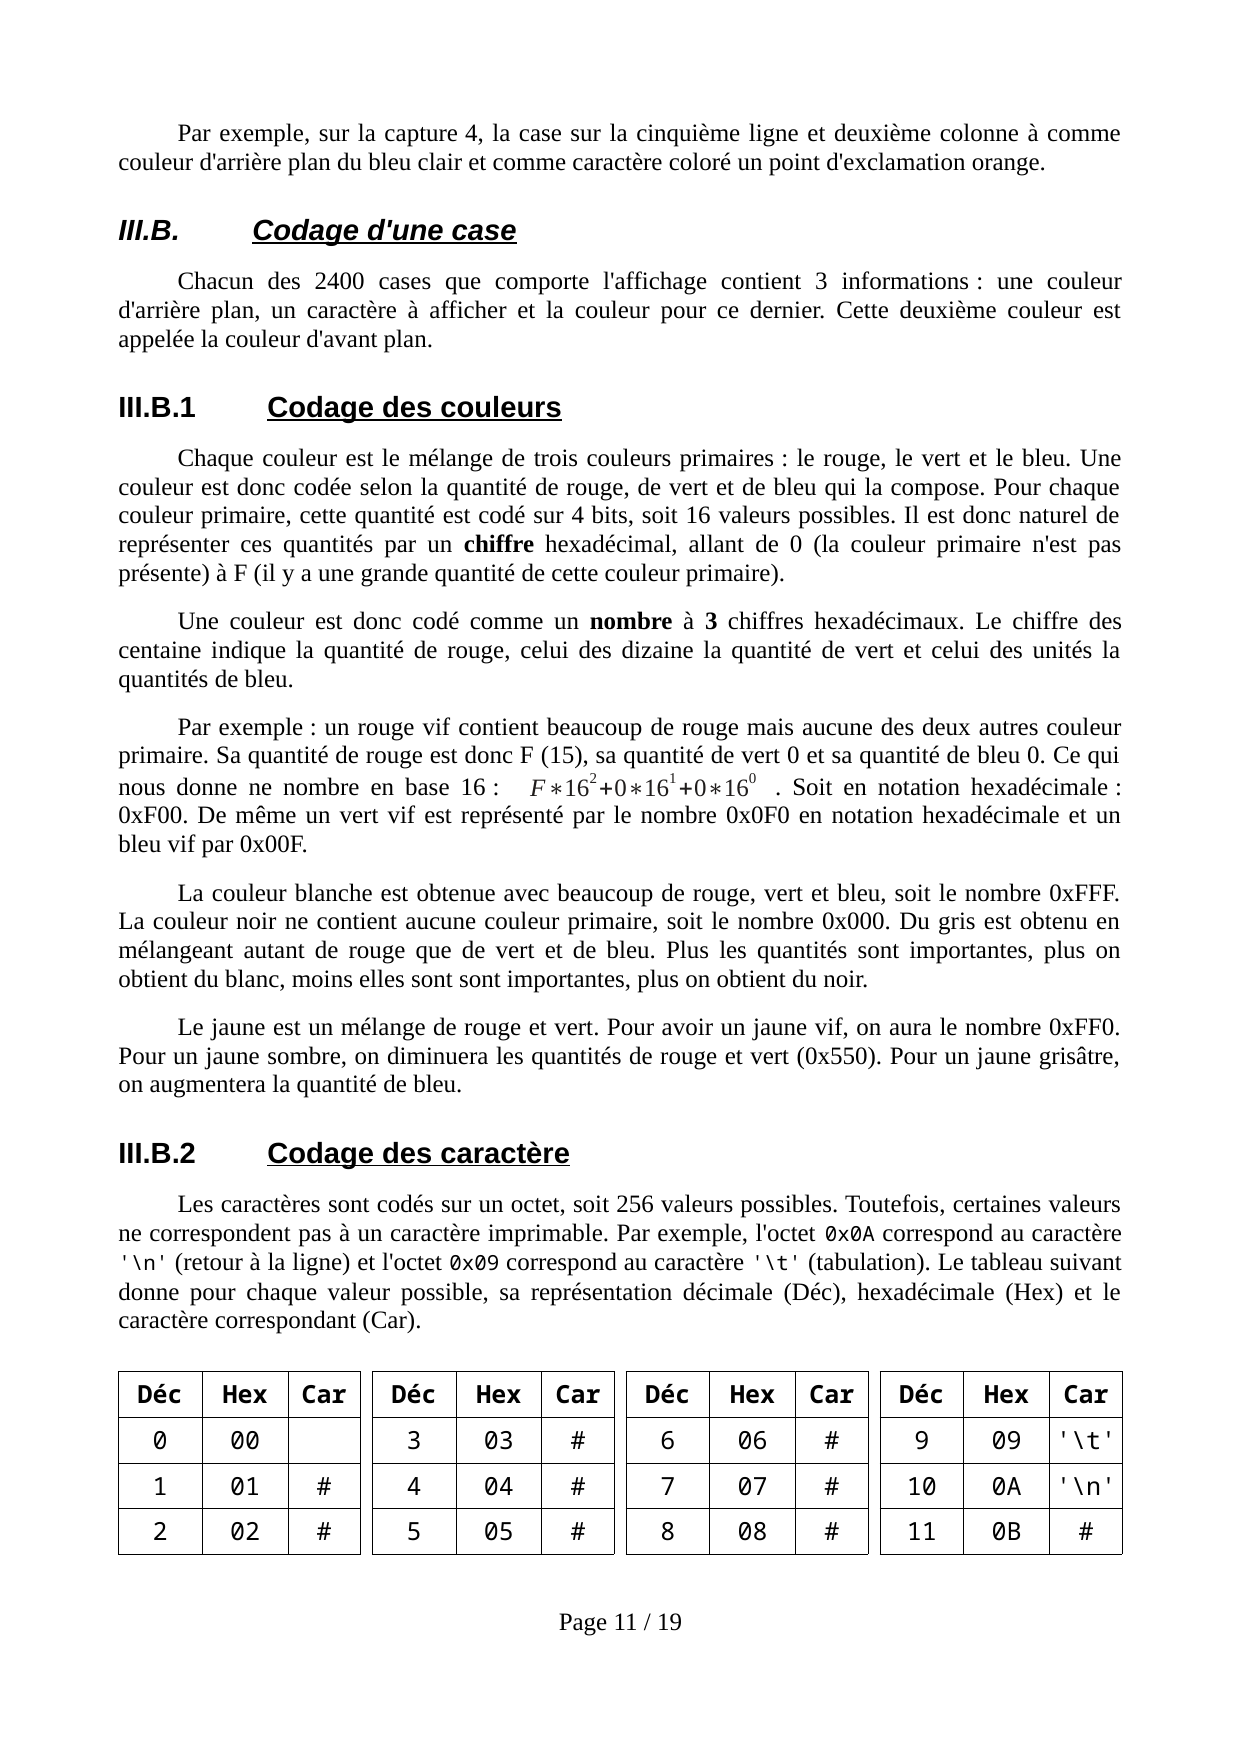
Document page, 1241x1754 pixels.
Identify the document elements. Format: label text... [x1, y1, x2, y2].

table_cell 09 [964, 1418, 1049, 1462]
table_cell # [796, 1418, 868, 1462]
table_cell [289, 1418, 360, 1462]
table_cell # [542, 1418, 614, 1462]
table_header Déc [119, 1372, 202, 1417]
table_cell 01 [203, 1464, 288, 1508]
table_cell 4 [373, 1464, 456, 1508]
table_cell # [1050, 1509, 1122, 1554]
table_cell 04 [457, 1464, 541, 1508]
table_cell 9 [881, 1418, 963, 1462]
table_cell 2 [119, 1509, 202, 1554]
table_header Déc [373, 1372, 456, 1417]
table_cell 6 [627, 1418, 709, 1462]
table_header Hex [203, 1372, 288, 1417]
text La couleur blanche est obtenue avec beaucoup de rouge, vert et bleu, soit le nombre 0xFFF. La couleur noir ne contient aucune couleur primaire, soit le nombre 0x000. Du gris est obtenu en mélangeant autant de rouge que de vert et de bleu. Plus les quantités sont importantes, plus on obtient du blanc, moins elles sont sont importantes, plus on obtient du noir. [118, 878, 1122, 993]
table_header Hex [710, 1372, 795, 1417]
table_cell # [289, 1509, 360, 1554]
table_cell # [289, 1464, 360, 1508]
table_header Car [289, 1372, 360, 1417]
table_cell 0A [964, 1464, 1049, 1508]
table_cell 1 [119, 1464, 202, 1508]
table_cell 7 [627, 1464, 709, 1508]
text Les caractères sont codés sur un octet, soit 256 valeurs possibles. Toutefois, certaines valeurs ne correspondent pas à un caractère imprimable. Par exemple, l'octet 0x0A correspond au caractère '\n' (retour à la ligne) et l'octet 0x09 correspond au caractère '\t' (tabulation). Le tableau suivant donne pour chaque valeur possible, sa représentation décimale (Déc), hexadécimale (Hex) et le caractère correspondant (Car). [118, 1189, 1122, 1334]
text Par exemple : un rouge vif contient beaucoup de rouge mais aucune des deux autres couleur primaire. Sa quantité de rouge est donc F (15), sa quantité de vert 0 et sa quantité de bleu 0. Ce qui nous donne ne nombre en base 16 : . Soit en notation hexadécimale : 0xF00. De même un vert vif est représenté par le nombre 0x0F0 en notation hexadécimale et un bleu vif par 0x00F. [118, 712, 1122, 858]
table_cell 0 [119, 1418, 202, 1462]
table_header Car [796, 1372, 868, 1417]
table_header Car [1050, 1372, 1122, 1417]
table_cell 07 [710, 1464, 795, 1508]
text Par exemple, sur la capture 4, la case sur la cinquième ligne et deuxième colonne à comme couleur d'arrière plan du bleu clair et comme caractère coloré un point d'exclamation orange. [118, 118, 1122, 176]
table_header Hex [964, 1372, 1049, 1417]
table_header Déc [881, 1372, 963, 1417]
table_cell # [542, 1464, 614, 1508]
text Chaque couleur est le mélange de trois couleurs primaires : le rouge, le vert et le bleu. Une couleur est donc codée selon la quantité de rouge, de vert et de bleu qui la compose. Pour chaque couleur primaire, cette quantité est codé sur 4 bits, soit 16 valeurs possibles. Il est donc naturel de représenter ces quantités par un chiffre hexadécimal, allant de 0 (la couleur primaire n'est pas présente) à F (il y a une grande quantité de cette couleur primaire). [118, 443, 1122, 587]
table_cell 5 [373, 1509, 456, 1554]
table_cell 0B [964, 1509, 1049, 1554]
subtitle Codage des couleurs [118, 390, 1122, 423]
table_cell 03 [457, 1418, 541, 1462]
table_cell 06 [710, 1418, 795, 1462]
table_cell 02 [203, 1509, 288, 1554]
table_cell '\n' [1050, 1464, 1122, 1508]
table_cell 11 [881, 1509, 963, 1554]
text Le jaune est un mélange de rouge et vert. Pour avoir un jaune vif, on aura le nombre 0xFF0. Pour un jaune sombre, on diminuera les quantités de rouge et vert (0x550). Pour un jaune grisâtre, on augmentera la quantité de bleu. [118, 1012, 1122, 1098]
table_header Déc [627, 1372, 709, 1417]
table_cell # [542, 1509, 614, 1554]
table_cell 08 [710, 1509, 795, 1554]
table_cell 3 [373, 1418, 456, 1462]
table_cell '\t' [1050, 1418, 1122, 1462]
table_header Car [542, 1372, 614, 1417]
text Chacun des 2400 cases que comporte l'affichage contient 3 informations : une couleur d'arrière plan, un caractère à afficher et la couleur pour ce dernier. Cette deuxième couleur est appelée la couleur d'avant plan. [118, 266, 1122, 352]
table_header Hex [457, 1372, 541, 1417]
table_cell 05 [457, 1509, 541, 1554]
text Une couleur est donc codé comme un nombre à 3 chiffres hexadécimaux. Le chiffre des centaine indique la quantité de rouge, celui des dizaine la quantité de vert et celui des unités la quantités de bleu. [118, 606, 1122, 692]
table_cell # [796, 1509, 868, 1554]
table_cell 00 [203, 1418, 288, 1462]
subtitle Codage d'une case [118, 213, 1122, 247]
table_cell # [796, 1464, 868, 1508]
table_cell 8 [627, 1509, 709, 1554]
subtitle Codage des caractère [118, 1136, 1122, 1169]
table_cell 10 [881, 1464, 963, 1508]
